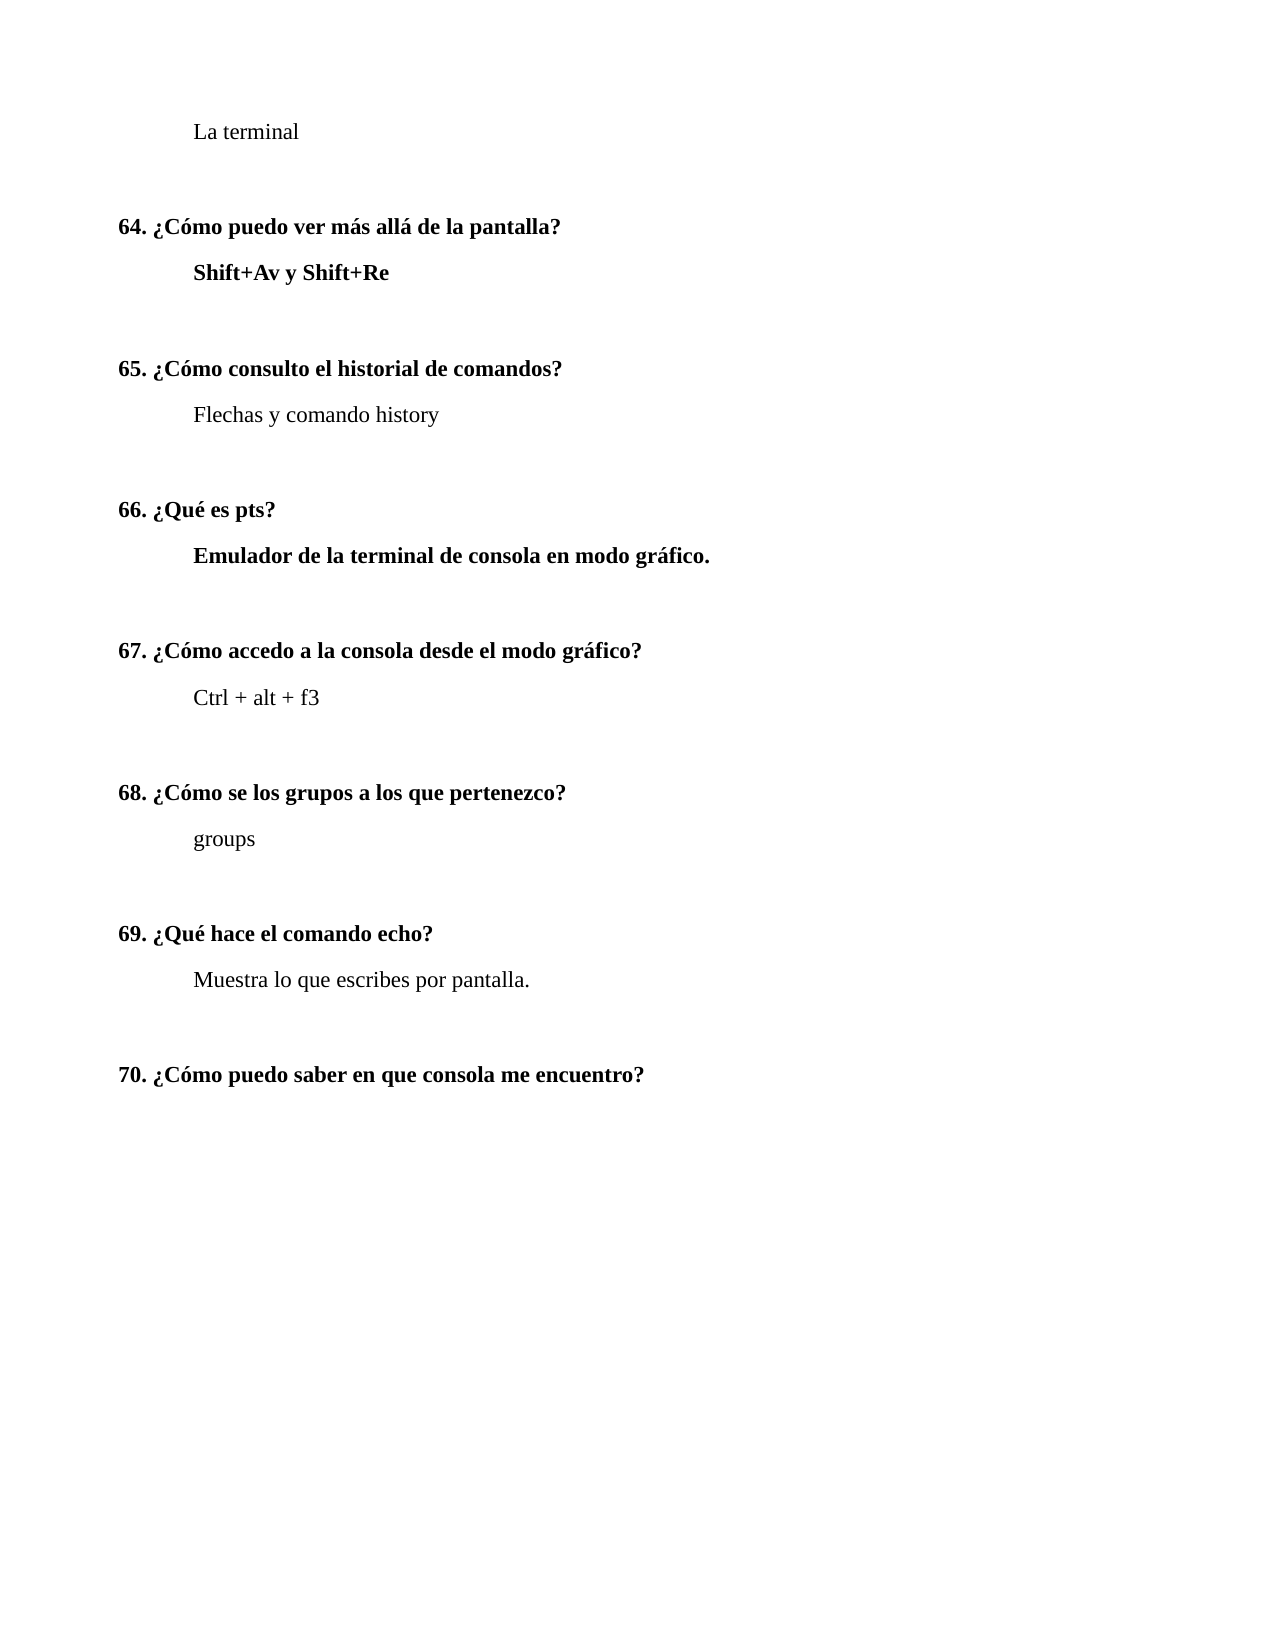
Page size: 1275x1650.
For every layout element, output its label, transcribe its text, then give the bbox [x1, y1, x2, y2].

text 70. ¿Cómo puedo saber en que consola me encuentro? [118, 1061, 1157, 1088]
text 64. ¿Cómo puedo ver más allá de la pantalla? [118, 213, 1157, 240]
text groups [118, 825, 1157, 851]
text 68. ¿Cómo se los grupos a los que pertenezco? [118, 779, 1157, 805]
text Flechas y comando history [118, 401, 1157, 427]
text 65. ¿Cómo consulto el historial de comandos? [118, 355, 1157, 381]
text 69. ¿Qué hace el comando echo? [118, 920, 1157, 946]
text Ctrl + alt + f3 [118, 683, 1157, 710]
text Shift+Av y Shift+Re [118, 259, 1157, 286]
text Emulador de la terminal de consola en modo gráfico. [118, 542, 1157, 568]
text 67. ¿Cómo accedo a la consola desde el modo gráfico? [118, 637, 1157, 664]
text 66. ¿Qué es pts? [118, 496, 1157, 522]
text La terminal [118, 118, 1157, 144]
text Muestra lo que escribes por pantalla. [118, 966, 1157, 993]
